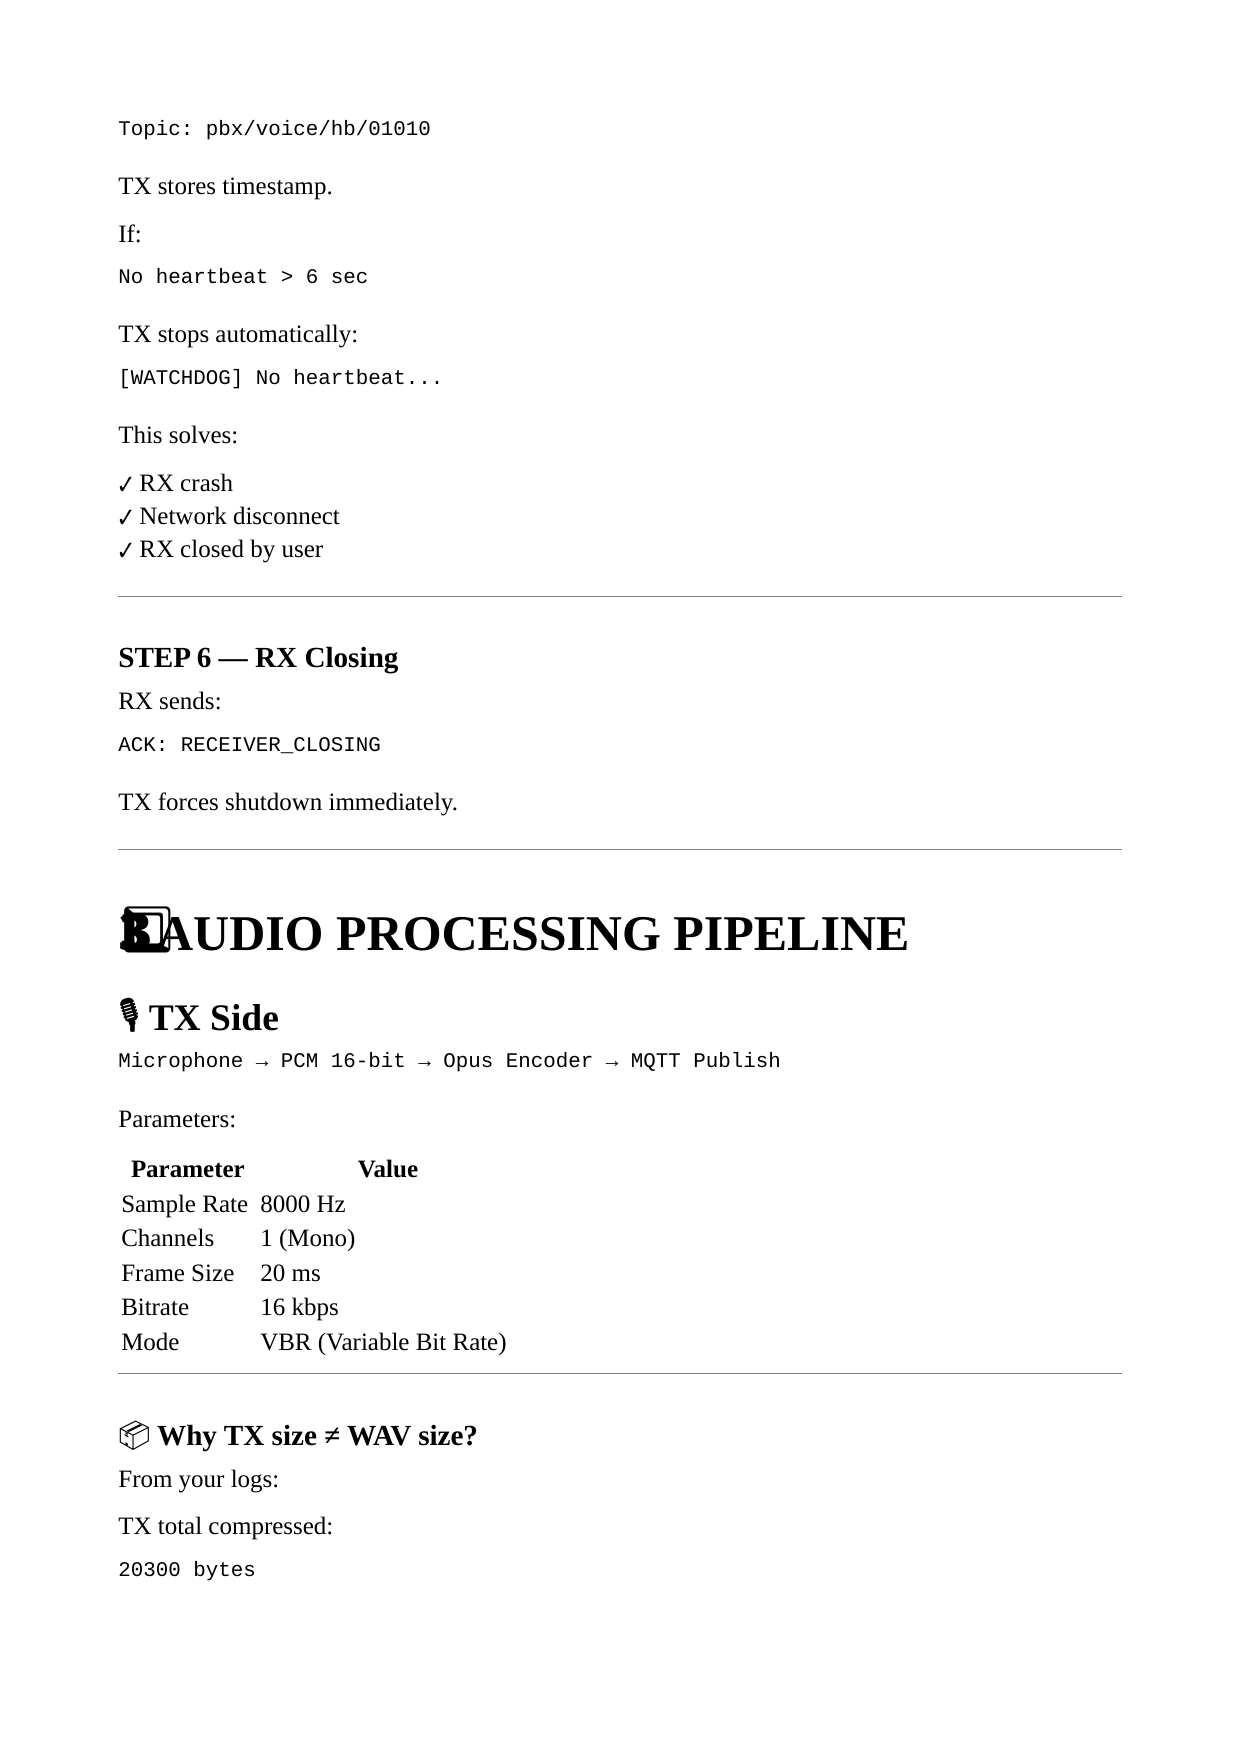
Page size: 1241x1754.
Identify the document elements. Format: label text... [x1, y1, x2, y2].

text Topic: pbx/voice/hb/01010 [118, 118, 1122, 142]
table_cell 16 kbps [257, 1290, 518, 1324]
subtitle 3️⃣ AUDIO PROCESSING PIPELINE [118, 904, 1122, 962]
subtitle STEP 6 — RX Closing [118, 640, 1122, 674]
table_cell Bitrate [118, 1290, 257, 1324]
subtitle 🎙 TX Side [118, 995, 1122, 1038]
text No heartbeat > 6 sec [118, 266, 1122, 290]
text Microphone → PCM 16-bit → Opus Encoder → MQTT Publish [118, 1051, 1122, 1074]
text TX stops automatically: [118, 319, 1122, 348]
table_cell 8000 Hz [257, 1186, 518, 1220]
text From your logs: [118, 1464, 1122, 1492]
table_cell 20 ms [257, 1255, 518, 1289]
text TX forces shutdown immediately. [118, 787, 1122, 816]
table_cell Frame Size [118, 1255, 257, 1289]
table_cell Channels [118, 1220, 257, 1255]
subtitle 📦 Why TX size ≠ WAV size? [118, 1418, 1122, 1451]
text 20300 bytes [118, 1559, 1122, 1582]
text This solves: [118, 420, 1122, 449]
text TX total compressed: [118, 1511, 1122, 1540]
table_cell Mode [118, 1324, 257, 1359]
text RX sends: [118, 686, 1122, 715]
table_header Parameter [118, 1151, 257, 1186]
text ✔ RX crash ✔ Network disconnect ✔ RX closed by user [118, 468, 1122, 563]
table_header Value [257, 1151, 518, 1186]
text [WATCHDOG] No heartbeat... [118, 367, 1122, 391]
text TX stores timestamp. [118, 171, 1122, 200]
text If: [118, 219, 1122, 248]
text ACK: RECEIVER_CLOSING [118, 734, 1122, 758]
table_cell VBR (Variable Bit Rate) [257, 1324, 518, 1359]
table_cell 1 (Mono) [257, 1220, 518, 1255]
text Parameters: [118, 1104, 1122, 1132]
table_cell Sample Rate [118, 1186, 257, 1220]
